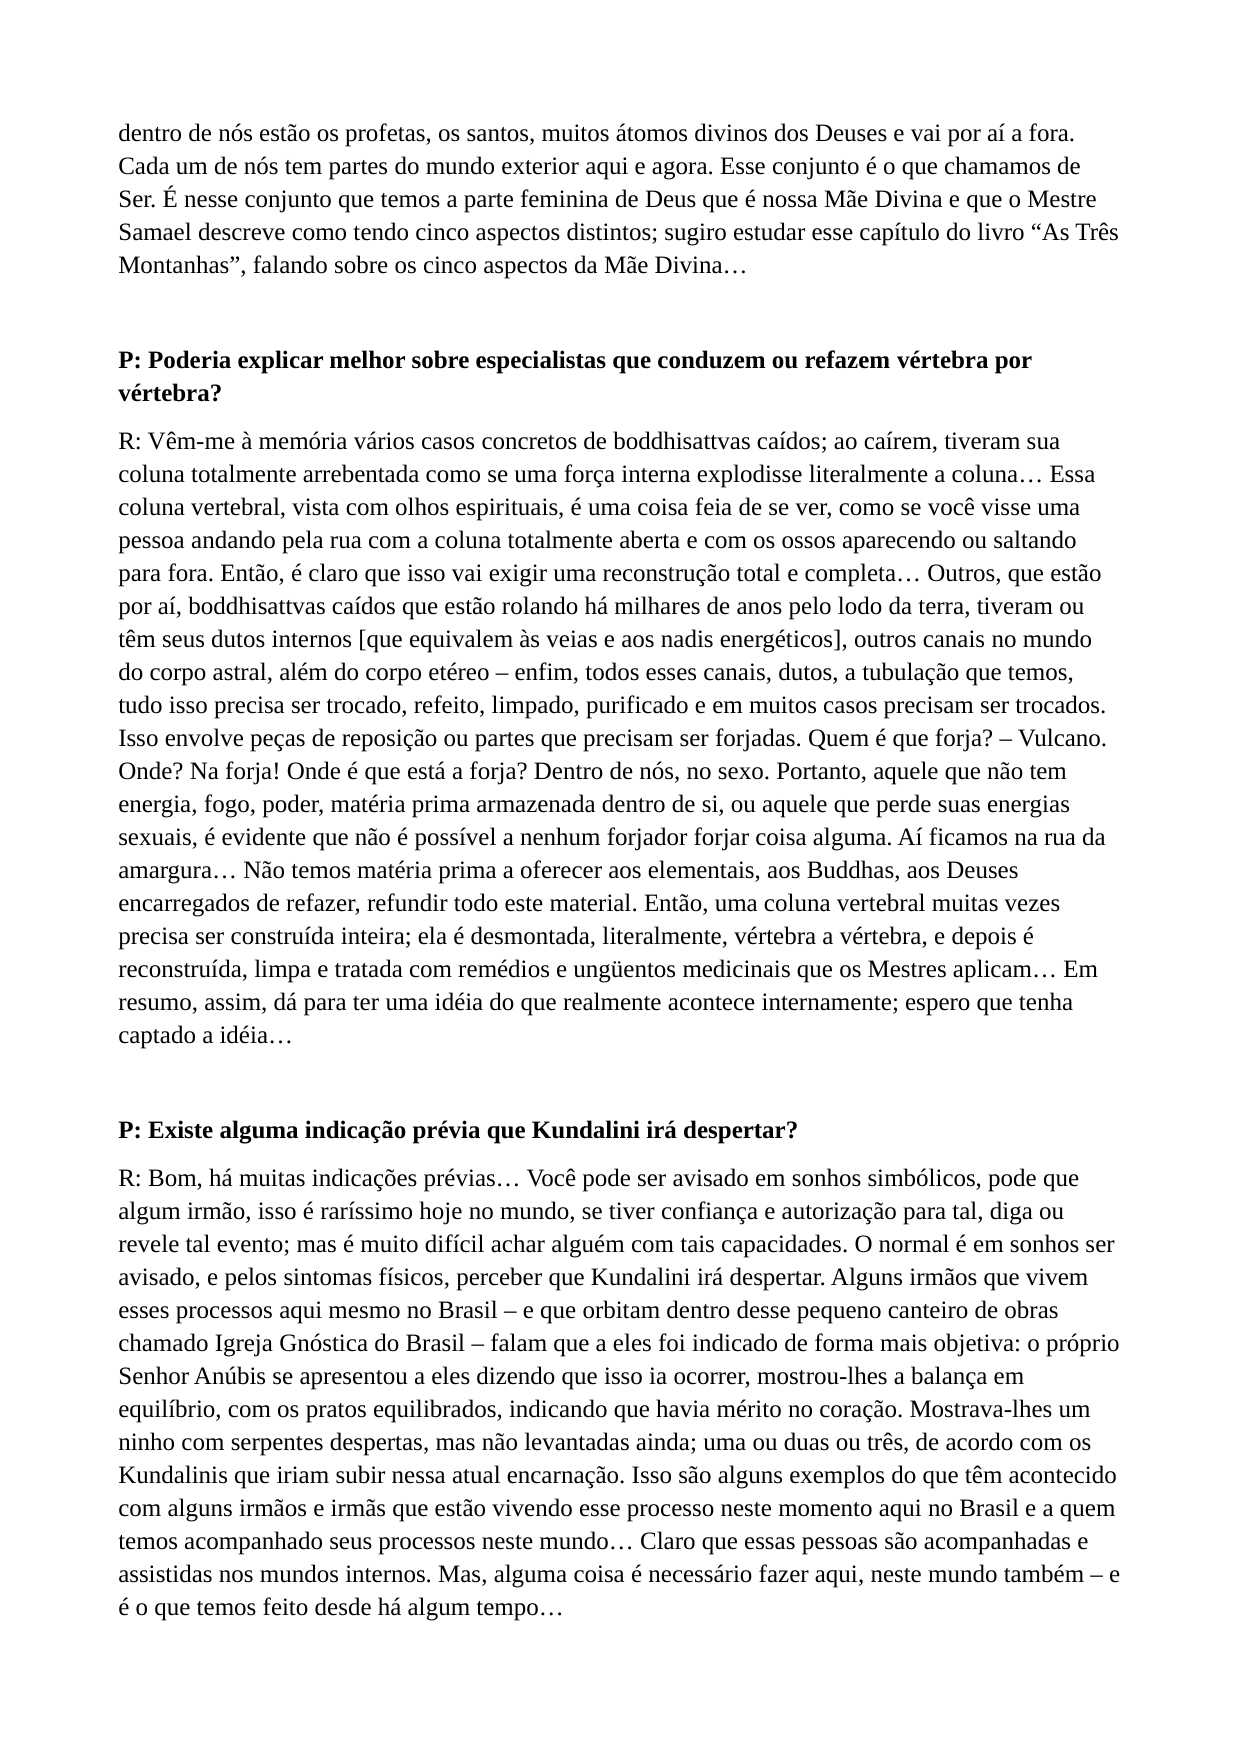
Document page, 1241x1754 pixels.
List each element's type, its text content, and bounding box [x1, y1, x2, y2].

text P: Existe alguma indicação prévia que Kundalini irá despertar? [118, 1116, 1122, 1144]
text R: Bom, há muitas indicações prévias… Você pode ser avisado em sonhos simbólicos, pode que algum irmão, isso é raríssimo hoje no mundo, se tiver confiança e autorização para tal, diga ou revele tal evento; mas é muito difícil achar alguém com tais capacidades. O normal é em sonhos ser avisado, e pelos sintomas físicos, perceber que Kundalini irá despertar. Alguns irmãos que vivem esses processos aqui mesmo no Brasil – e que orbitam dentro desse pequeno canteiro de obras chamado Igreja Gnóstica do Brasil – falam que a eles foi indicado de forma mais objetiva: o próprio Senhor Anúbis se apresentou a eles dizendo que isso ia ocorrer, mostrou-lhes a balança em equilíbrio, com os pratos equilibrados, indicando que havia mérito no coração. Mostrava-lhes um ninho com serpentes despertas, mas não levantadas ainda; uma ou duas ou três, de acordo com os Kundalinis que iriam subir nessa atual encarnação. Isso são alguns exemplos do que têm acontecido com alguns irmãos e irmãs que estão vivendo esse processo neste momento aqui no Brasil e a quem temos acompanhado seus processos neste mundo… Claro que essas pessoas são acompanhadas e assistidas nos mundos internos. Mas, alguma coisa é necessário fazer aqui, neste mundo também – e é o que temos feito desde há algum tempo… [118, 1163, 1122, 1621]
text dentro de nós estão os profetas, os santos, muitos átomos divinos dos Deuses e vai por aí a fora. Cada um de nós tem partes do mundo exterior aqui e agora. Esse conjunto é o que chamamos de Ser. É nesse conjunto que temos a parte feminina de Deus que é nossa Mãe Divina e que o Mestre Samael descreve como tendo cinco aspectos distintos; sugiro estudar esse capítulo do livro “As Três Montanhas”, falando sobre os cinco aspectos da Mãe Divina… [118, 118, 1122, 279]
text P: Poderia explicar melhor sobre especialistas que conduzem ou refazem vértebra por vértebra? [118, 345, 1122, 407]
text R: Vêm-me à memória vários casos concretos de boddhisattvas caídos; ao caírem, tiveram sua coluna totalmente arrebentada como se uma força interna explodisse literalmente a coluna… Essa coluna vertebral, vista com olhos espirituais, é uma coisa feia de se ver, como se você visse uma pessoa andando pela rua com a coluna totalmente aberta e com os ossos aparecendo ou saltando para fora. Então, é claro que isso vai exigir uma reconstrução total e completa… Outros, que estão por aí, boddhisattvas caídos que estão rolando há milhares de anos pelo lodo da terra, tiveram ou têm seus dutos internos [que equivalem às veias e aos nadis energéticos], outros canais no mundo do corpo astral, além do corpo etéreo – enfim, todos esses canais, dutos, a tubulação que temos, tudo isso precisa ser trocado, refeito, limpado, purificado e em muitos casos precisam ser trocados. Isso envolve peças de reposição ou partes que precisam ser forjadas. Quem é que forja? – Vulcano. Onde? Na forja! Onde é que está a forja? Dentro de nós, no sexo. Portanto, aquele que não tem energia, fogo, poder, matéria prima armazenada dentro de si, ou aquele que perde suas energias sexuais, é evidente que não é possível a nenhum forjador forjar coisa alguma. Aí ficamos na rua da amargura… Não temos matéria prima a oferecer aos elementais, aos Buddhas, aos Deuses encarregados de refazer, refundir todo este material. Então, uma coluna vertebral muitas vezes precisa ser construída inteira; ela é desmontada, literalmente, vértebra a vértebra, e depois é reconstruída, limpa e tratada com remédios e ungüentos medicinais que os Mestres aplicam… Em resumo, assim, dá para ter uma idéia do que realmente acontece internamente; espero que tenha captado a idéia… [118, 426, 1122, 1049]
